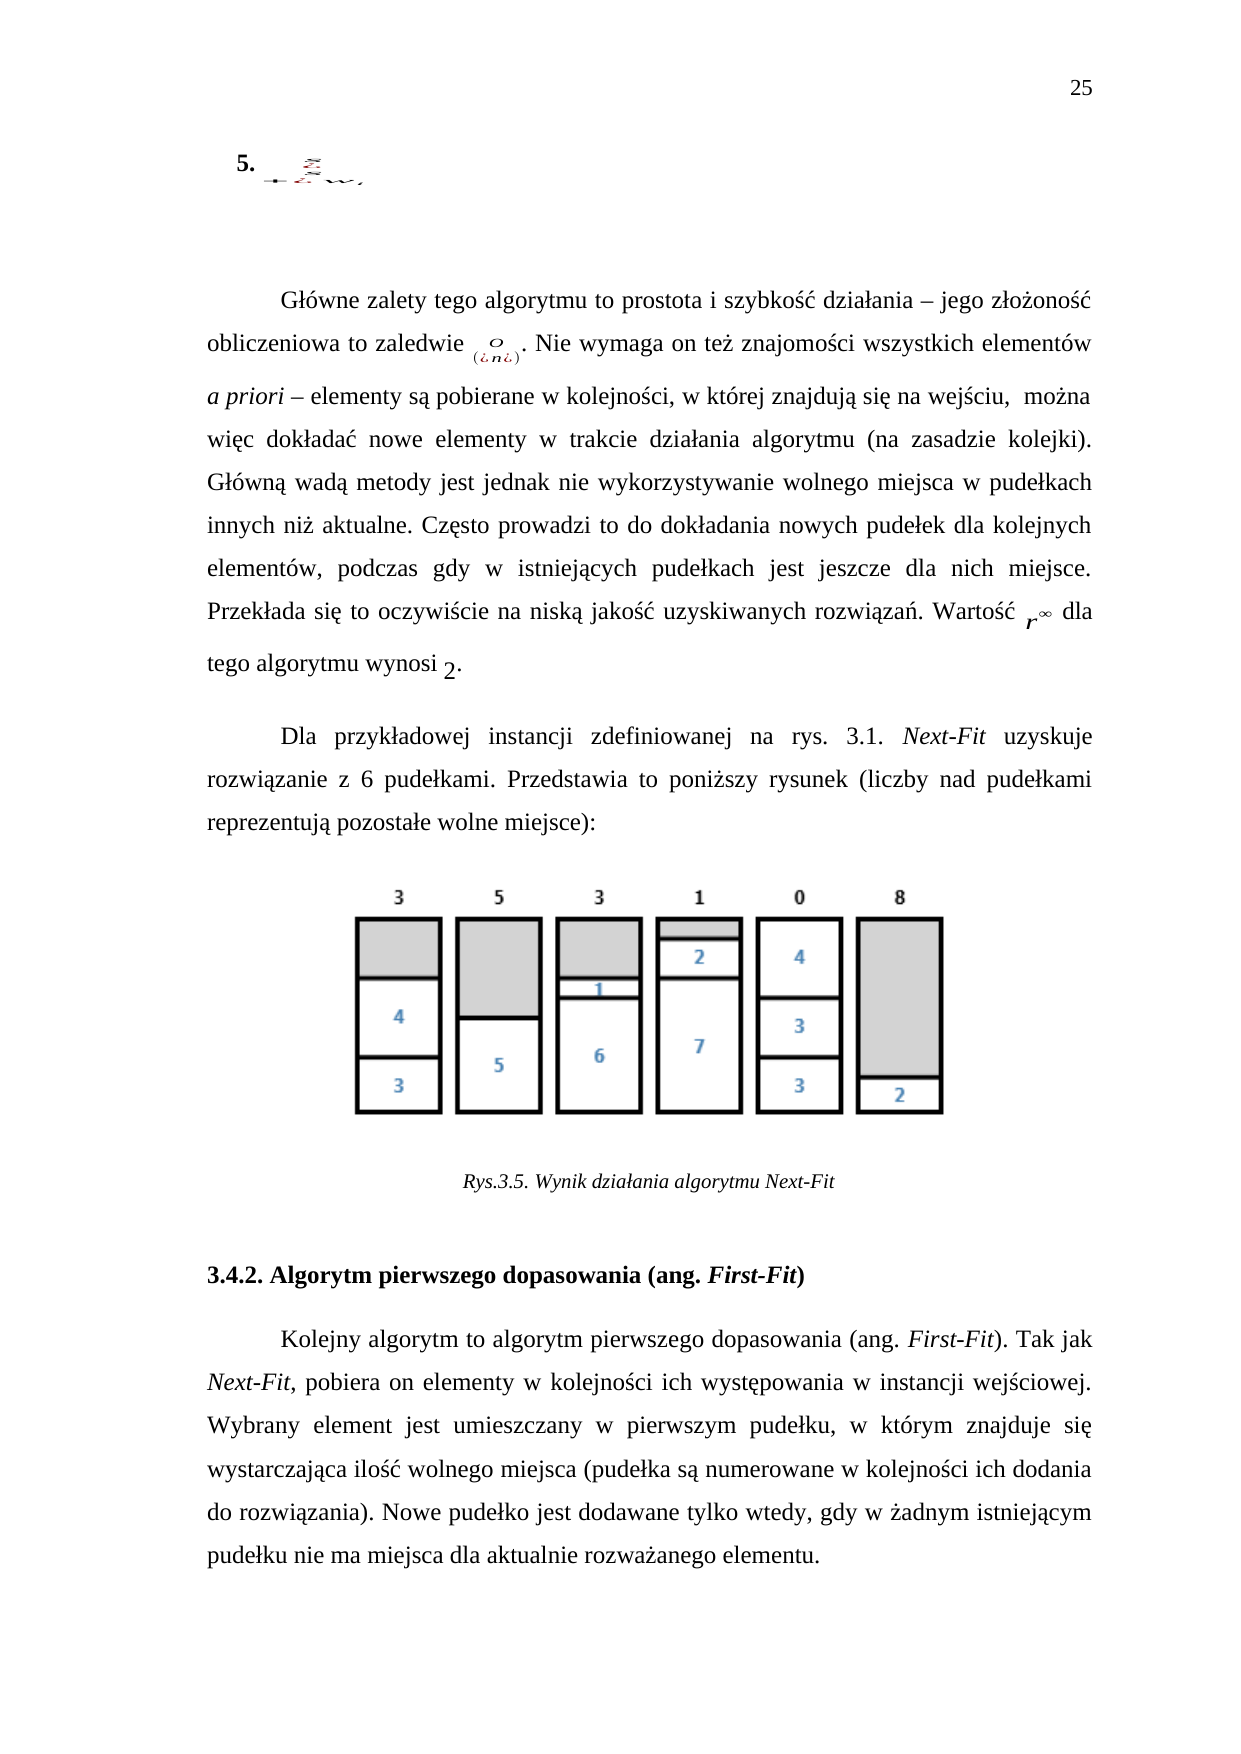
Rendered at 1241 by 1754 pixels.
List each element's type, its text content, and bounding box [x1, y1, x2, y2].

text Dla przykładowej instancji zdefiniowanej na rys. 3.1. Next-Fit uzyskuje rozwiązanie z 6 pudełkami. Przedstawia to poniższy rysunek (liczby nad pudełkami reprezentują pozostałe wolne miejsce): [207, 721, 1092, 836]
text 5. [236, 148, 1092, 186]
text 3.4.2. Algorytm pierwszego dopasowania (ang. First-Fit) [207, 1260, 1092, 1289]
text Rys.3.5. Wynik działania algorytmu Next-Fit [207, 1169, 1092, 1193]
text Główne zalety tego algorytmu to prostota i szybkość działania – jego złożoność obliczeniowa to zaledwie . Nie wymaga on też znajomości wszystkich elementów a priori – elementy są pobierane w kolejności, w której znajdują się na wejściu, można więc dokładać nowe elementy w trakcie działania algorytmu (na zasadzie kolejki). Główną wadą metody jest jednak nie wykorzystywanie wolnego miejsca w pudełkach innych niż aktualne. Często prowadzi to do dokładania nowych pudełek dla kolejnych elementów, podczas gdy w istniejących pudełkach jest jeszcze dla nich miejsce. Przekłada się to oczywiście na niską jakość uzyskiwanych rozwiązań. Wartość dla tego algorytmu wynosi . [207, 285, 1092, 686]
text Kolejny algorytm to algorytm pierwszego dopasowania (ang. First-Fit). Tak jak Next-Fit, pobiera on elementy w kolejności ich występowania w instancji wejściowej. Wybrany element jest umieszczany w pierwszym pudełku, w którym znajduje się wystarczająca ilość wolnego miejsca (pudełka są numerowane w kolejności ich dodania do rozwiązania). Nowe pudełko jest dodawane tylko wtedy, gdy w żadnym istniejącym pudełku nie ma miejsca dla aktualnie rozważanego elementu. [207, 1324, 1092, 1569]
